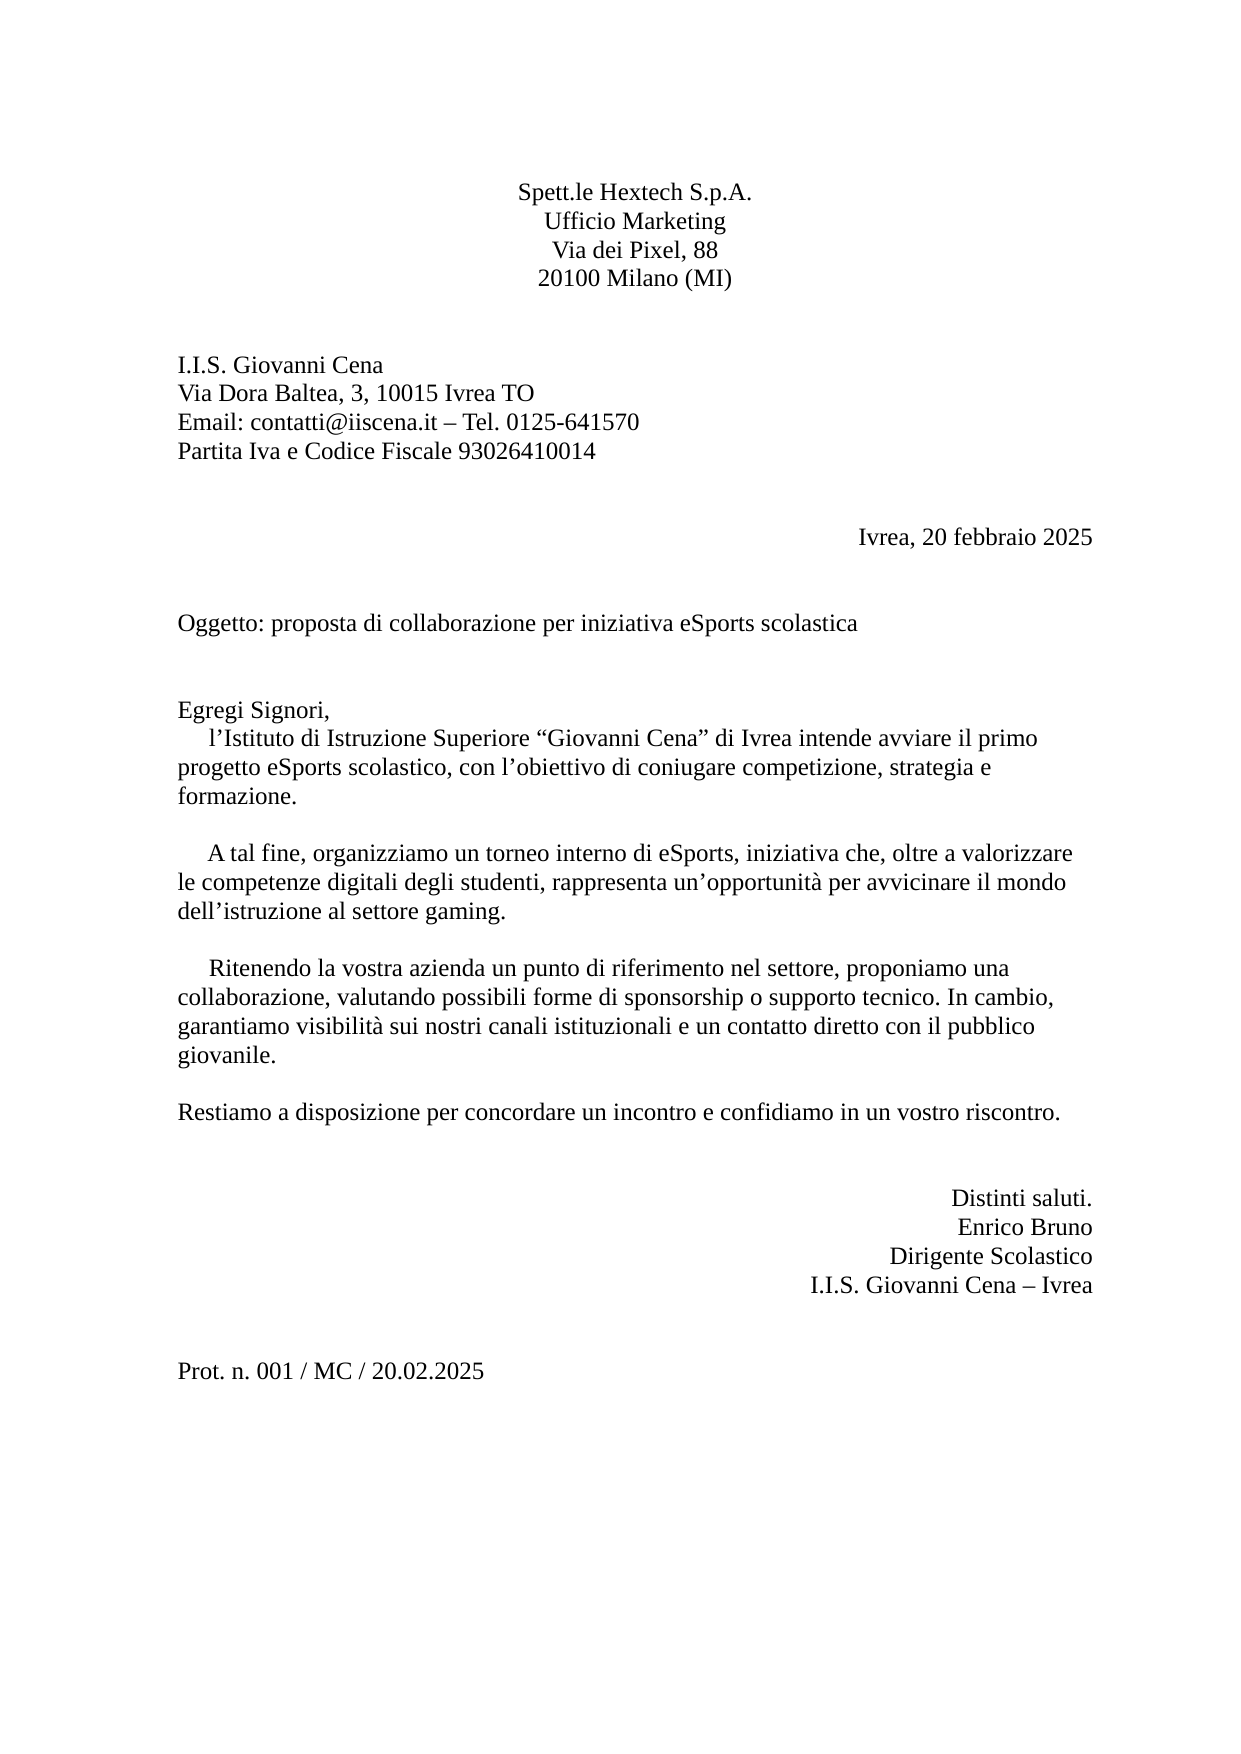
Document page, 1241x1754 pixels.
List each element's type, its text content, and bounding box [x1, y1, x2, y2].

text A tal fine, organizziamo un torneo interno di eSports, iniziativa che, oltre a valorizzare le competenze digitali degli studenti, rappresenta un’opportunità per avvicinare il mondo dell’istruzione al settore gaming. [177, 838, 1093, 925]
text Oggetto: proposta di collaborazione per iniziativa eSports scolastica [177, 608, 1093, 637]
text Partita Iva e Codice Fiscale 93026410014 [177, 436, 1093, 465]
text Ritenendo la vostra azienda un punto di riferimento nel settore, proponiamo una collaborazione, valutando possibili forme di sponsorship o supporto tecnico. In cambio, garantiamo visibilità sui nostri canali istituzionali e un contatto diretto con il pubblico giovanile. [177, 953, 1093, 1068]
text Via Dora Baltea, 3, 10015 Ivrea TO [177, 378, 1093, 407]
text Ufficio Marketing [177, 206, 1093, 235]
text Distinti saluti. [177, 1183, 1093, 1212]
text Spett.le Hextech S.p.A. [177, 177, 1093, 206]
text Egregi Signori, [177, 695, 1093, 723]
text Restiamo a disposizione per concordare un incontro e confidiamo in un vostro riscontro. [177, 1097, 1093, 1126]
text l’Istituto di Istruzione Superiore “Giovanni Cena” di Ivrea intende avviare il primo progetto eSports scolastico, con l’obiettivo di coniugare competizione, strategia e formazione. [177, 723, 1093, 810]
text Prot. n. 001 / MC / 20.02.2025 [177, 1356, 1093, 1385]
text Via dei Pixel, 88 [177, 235, 1093, 263]
text Enrico Bruno [177, 1212, 1093, 1241]
text I.I.S. Giovanni Cena – Ivrea [177, 1270, 1093, 1298]
text Dirigente Scolastico [177, 1241, 1093, 1270]
text Ivrea, 20 febbraio 2025 [177, 522, 1093, 551]
text Email: contatti@iiscena.it – Tel. 0125-641570 [177, 407, 1093, 436]
text 20100 Milano (MI) [177, 263, 1093, 292]
text I.I.S. Giovanni Cena [177, 350, 1093, 378]
